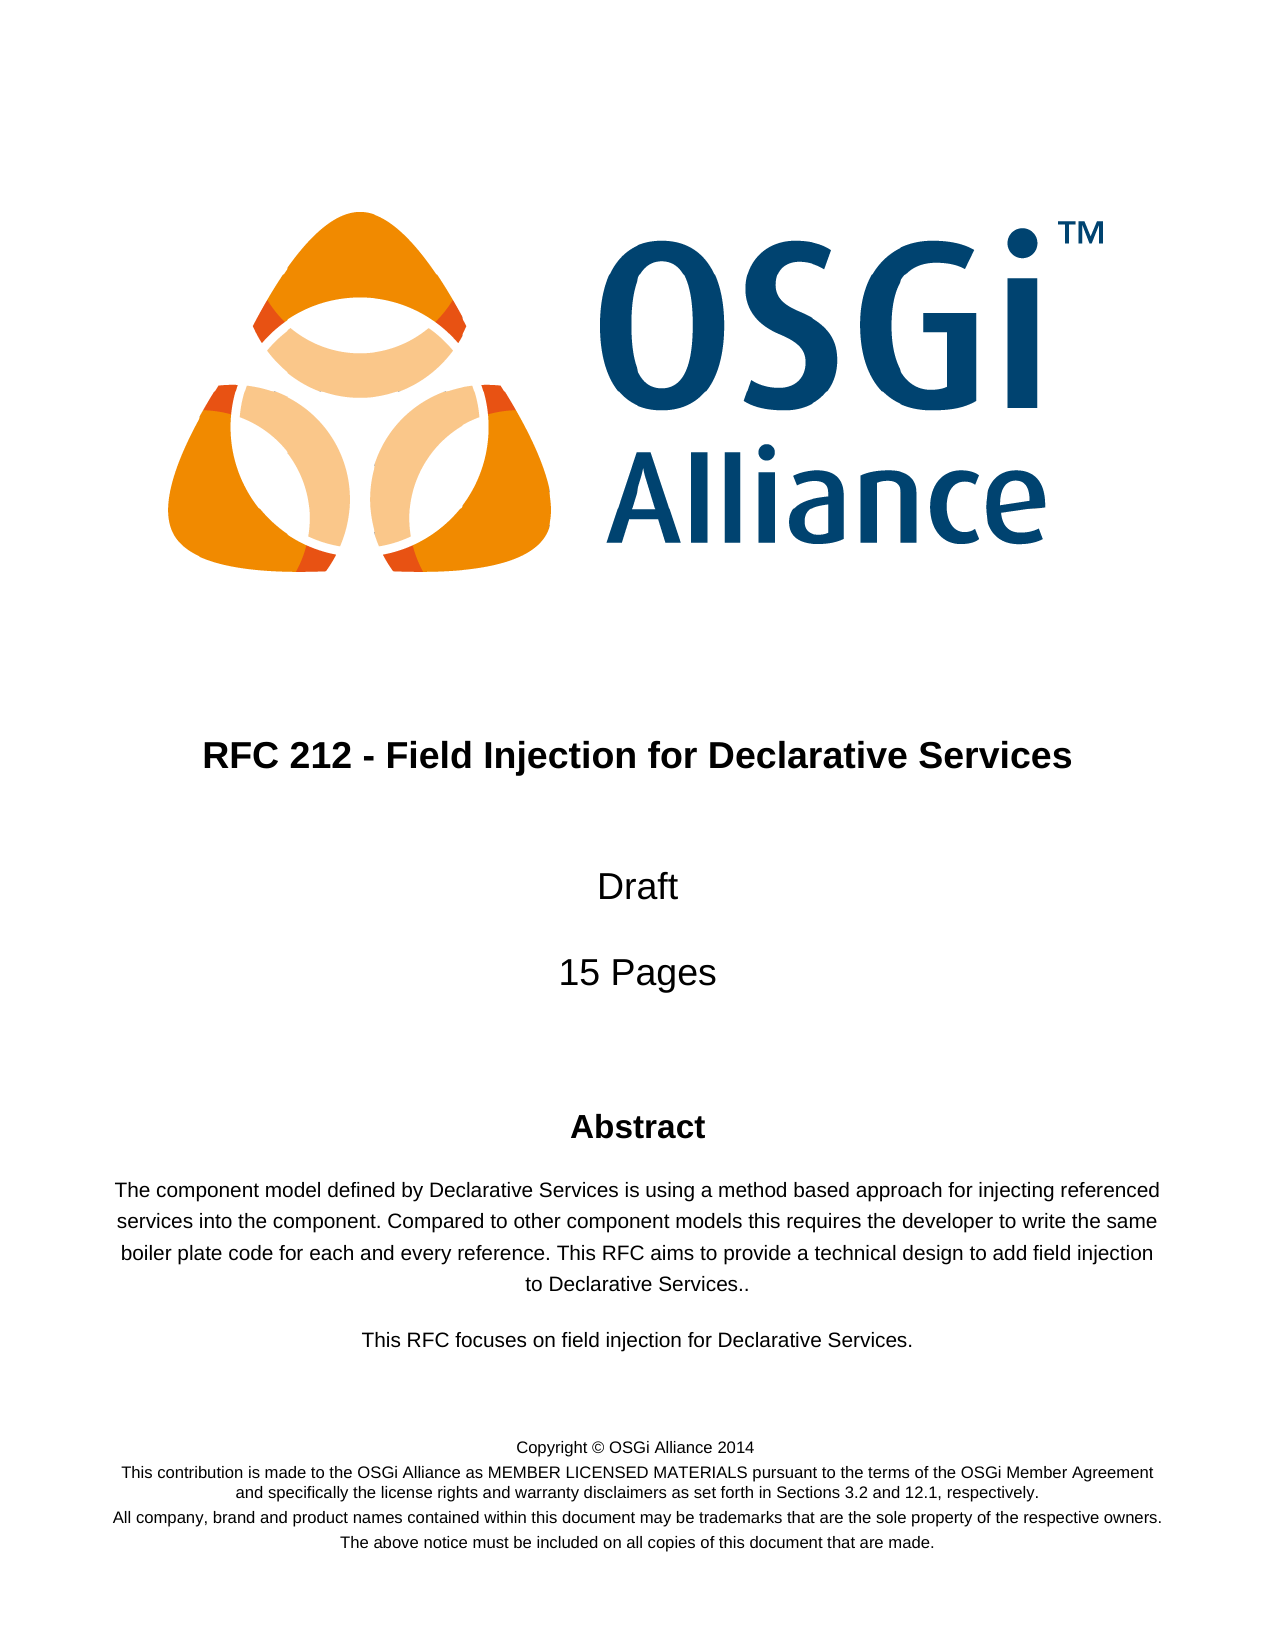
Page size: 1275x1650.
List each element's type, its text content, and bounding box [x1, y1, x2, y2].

text This RFC focuses on field injection for Declarative Services. [112, 1321, 1162, 1352]
title RFC 212 - Field Injection for Declarative Services [112, 733, 1162, 776]
title Draft 15 Pages [112, 864, 1162, 993]
text The component model defined by Declarative Services is using a method based approach for injecting referenced services into the component. Compared to other component models this requires the developer to write the same boiler plate code for each and every reference. This RFC aims to provide a technical design to add field injection to Declarative Services.. [112, 1171, 1162, 1296]
text Abstract [112, 1107, 1162, 1146]
picture [112, 158, 1163, 626]
